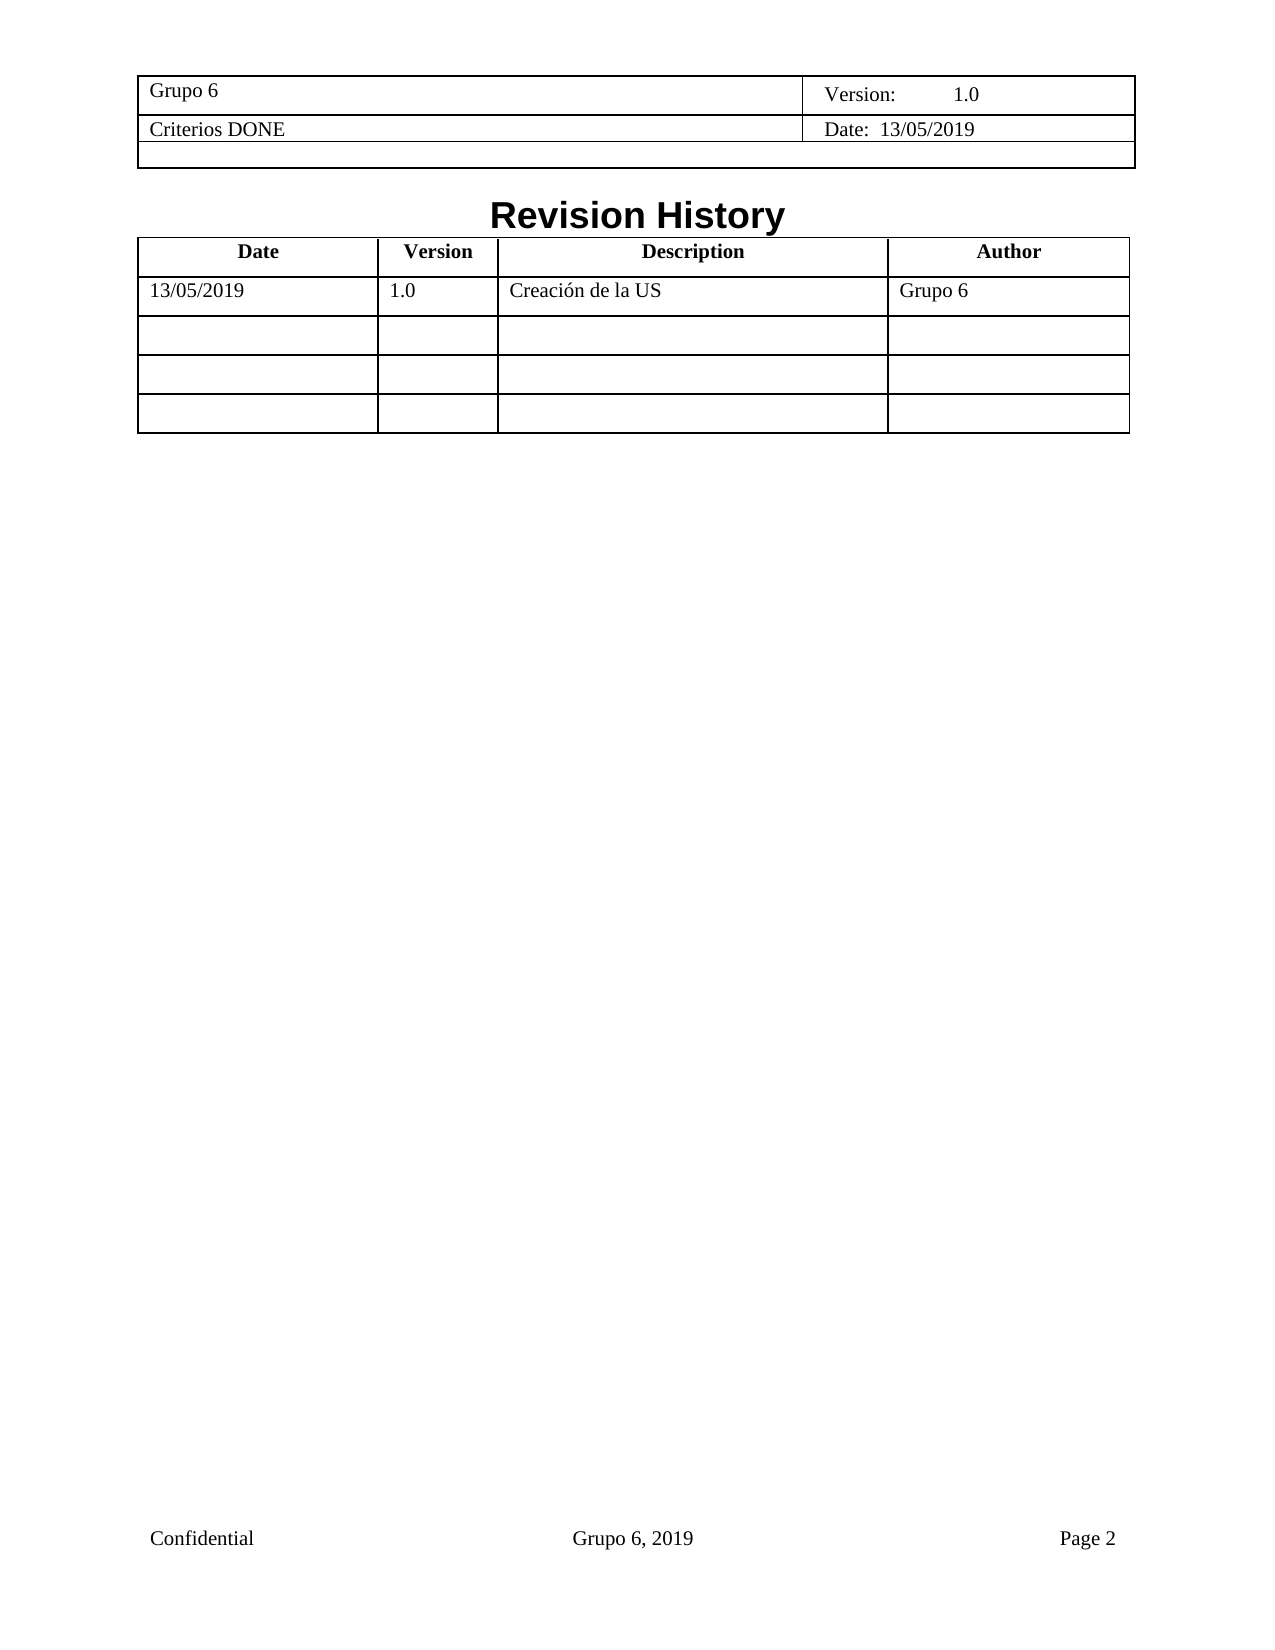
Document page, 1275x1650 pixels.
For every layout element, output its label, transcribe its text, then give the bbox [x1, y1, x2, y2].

table_header Date [139, 238, 378, 276]
table_cell [139, 395, 377, 432]
table_cell [499, 356, 887, 393]
table_cell [889, 317, 1129, 354]
table_cell [889, 356, 1129, 393]
table_cell 1.0 [379, 278, 497, 315]
table_header Description [499, 238, 888, 276]
table_cell [379, 395, 497, 432]
table_cell [499, 317, 887, 354]
table_cell [379, 317, 497, 354]
table_cell [499, 395, 887, 432]
table_cell [139, 356, 377, 393]
table_cell Grupo 6 [889, 278, 1129, 315]
table_header Version [379, 238, 498, 276]
table_header Author [889, 238, 1129, 276]
table_cell 13/05/2019 [139, 278, 377, 315]
table_cell [139, 317, 377, 354]
table_cell Creación de la US [499, 278, 887, 315]
table_cell [889, 395, 1129, 432]
table_cell [379, 356, 497, 393]
subtitle Revision History [150, 194, 1125, 237]
